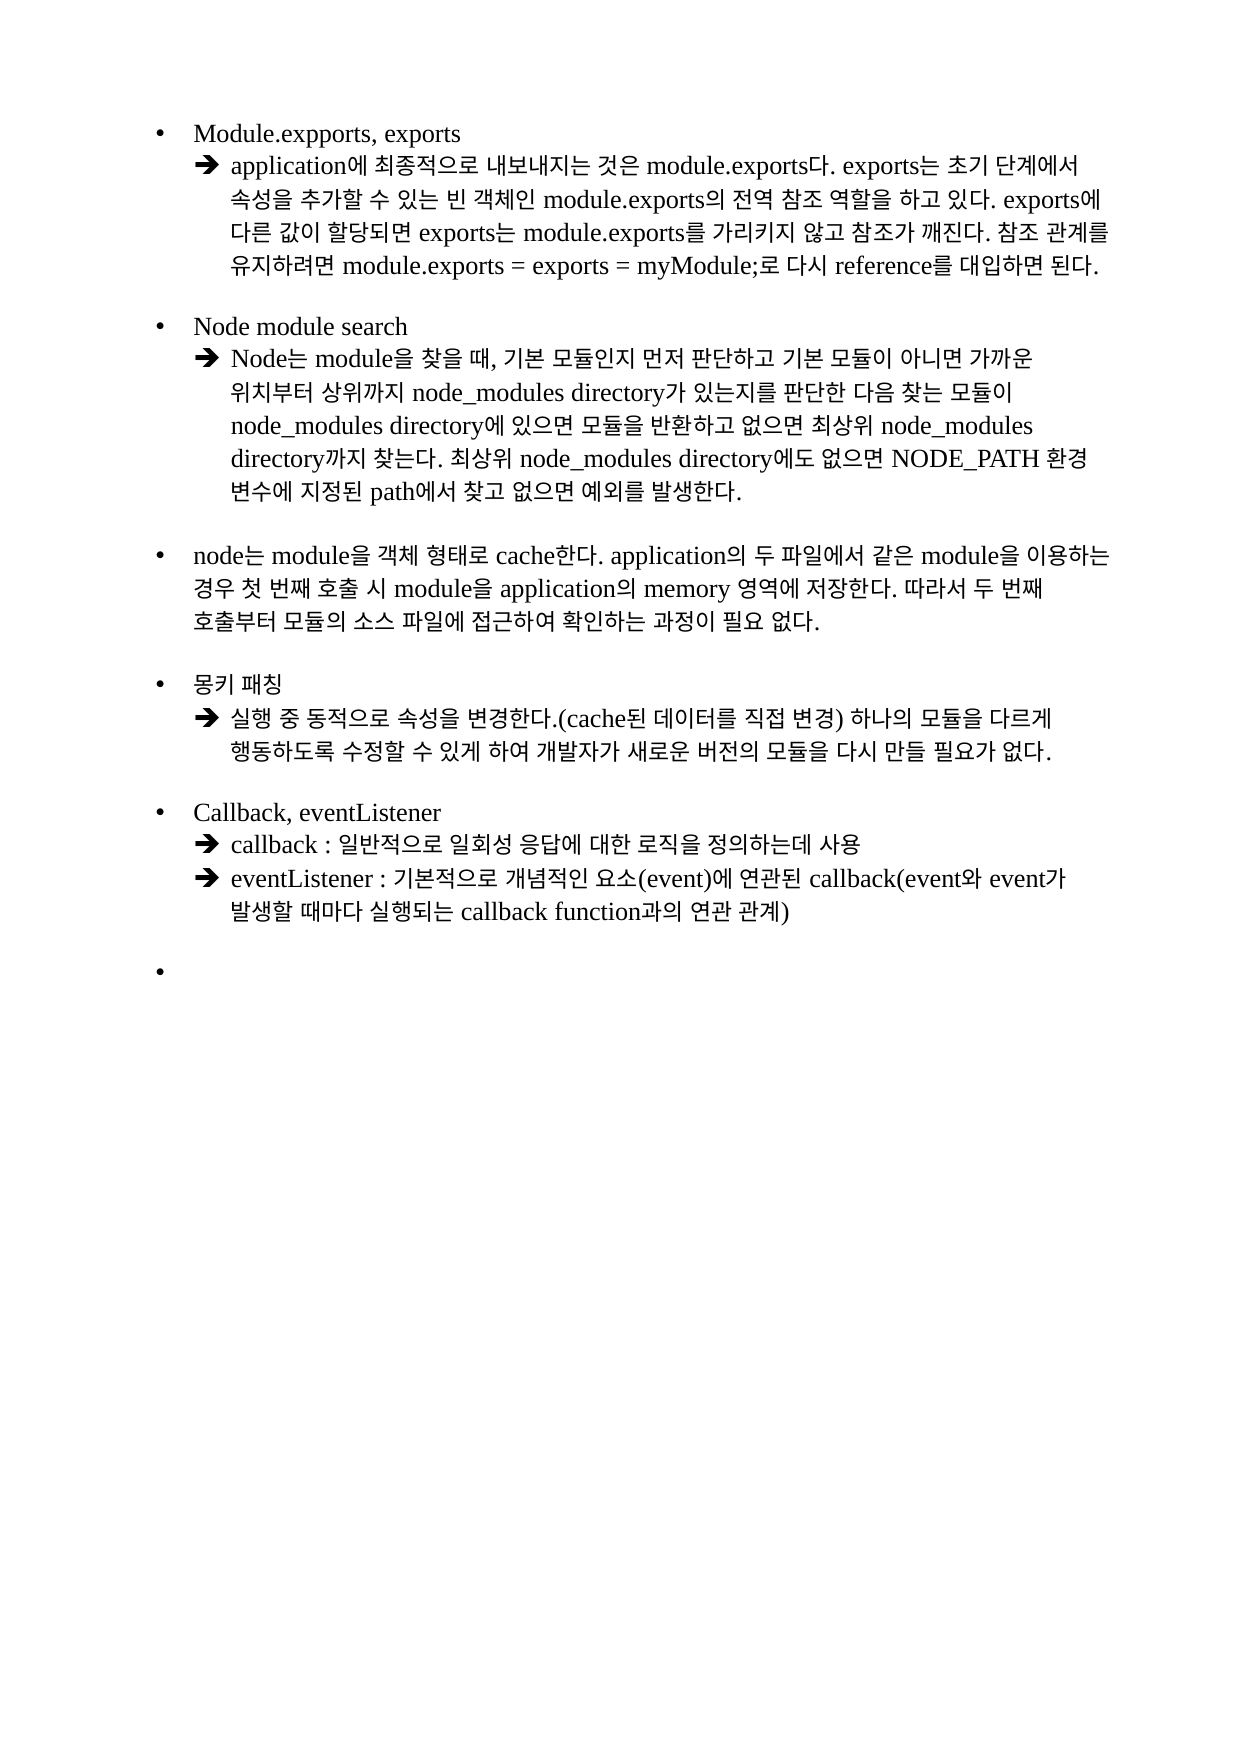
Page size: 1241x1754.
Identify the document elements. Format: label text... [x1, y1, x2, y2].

list callback : 일반적으로 일회성 응답에 대한 로직을 정의하는데 사용 [193, 827, 1122, 861]
list Module.expports, exports [156, 118, 1122, 148]
list Node는 module을 찾을 때, 기본 모듈인지 먼저 판단하고 기본 모듈이 아니면 가까운 위치부터 상위까지 node_modules directory가 있는지를 판단한 다음 찾는 모듈이 node_modules directory에 있으면 모듈을 반환하고 없으면 최상위 node_modules directory까지 찾는다. 최상위 node_modules directory에도 없으면 NODE_PATH 환경 변수에 지정된 path에서 찾고 없으면 예외를 발생한다. [193, 341, 1122, 507]
list node는 module을 객체 형태로 cache한다. application의 두 파일에서 같은 module을 이용하는 경우 첫 번째 호출 시 module을 application의 memory 영역에 저장한다. 따라서 두 번째 호출부터 모듈의 소스 파일에 접근하여 확인하는 과정이 필요 없다. [156, 538, 1122, 637]
list Node module search [156, 311, 1122, 341]
list Callback, eventListener [156, 797, 1122, 827]
list application에 최종적으로 내보내지는 것은 module.exports다. exports는 초기 단계에서 속성을 추가할 수 있는 빈 객체인 module.exports의 전역 참조 역할을 하고 있다. exports에 다른 값이 할당되면 exports는 module.exports를 가리키지 않고 참조가 깨진다. 참조 관계를 유지하려면 module.exports = exports = myModule;로 다시 reference를 대입하면 된다. [193, 148, 1122, 281]
list 몽키 패칭 [156, 667, 1122, 701]
list eventListener : 기본적으로 개념적인 요소(event)에 연관된 callback(event와 event가 발생할 때마다 실행되는 callback function과의 연관 관계) [193, 861, 1122, 927]
list 실행 중 동적으로 속성을 변경한다.(cache된 데이터를 직접 변경) 하나의 모듈을 다르게 행동하도록 수정할 수 있게 하여 개발자가 새로운 버전의 모듈을 다시 만들 필요가 없다. [193, 701, 1122, 767]
